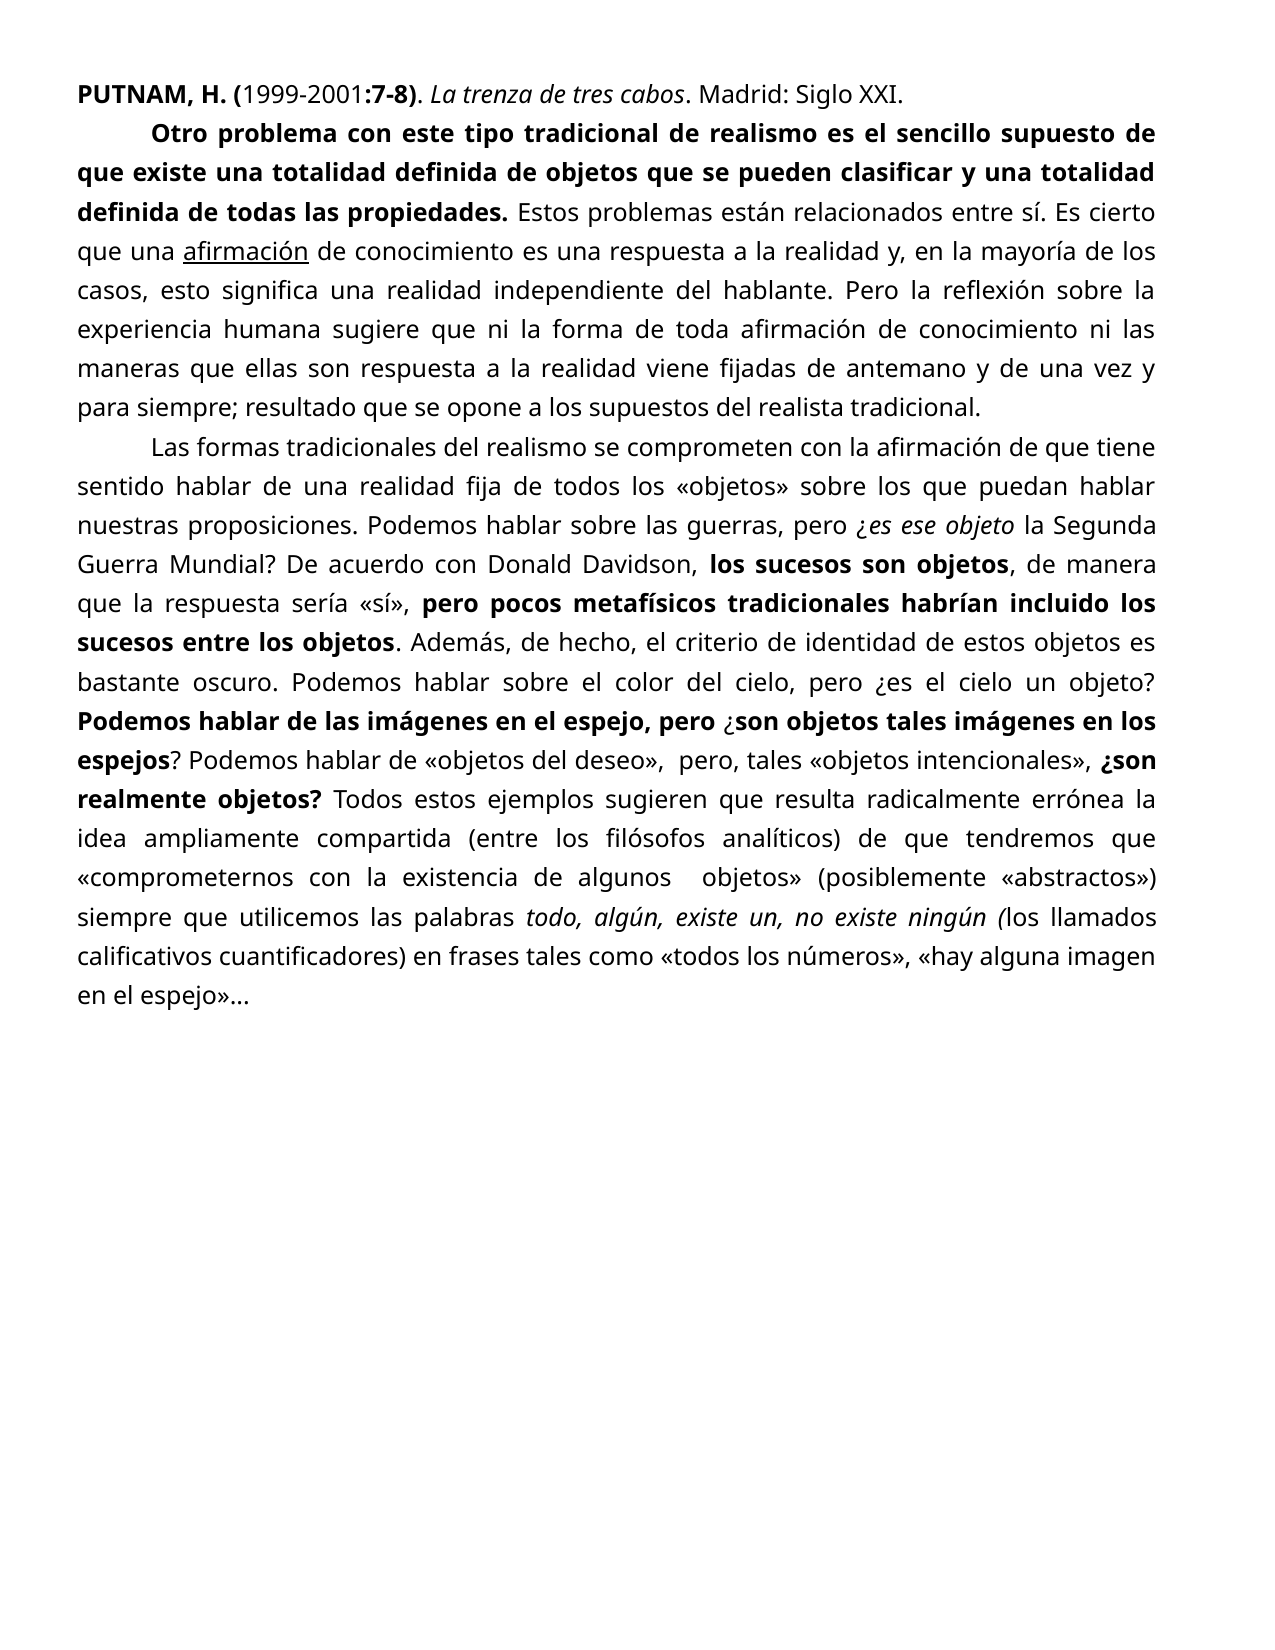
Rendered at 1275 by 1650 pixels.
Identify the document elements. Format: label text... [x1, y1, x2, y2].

text Las formas tradicionales del realismo se comprometen con la afirmación de que tiene sentido hablar de una realidad fija de todos los «objetos» sobre los que puedan hablar nuestras proposiciones. Podemos hablar sobre las guerras, pero ¿es ese objeto la Segunda Guerra Mundial? De acuerdo con Donald Davidson, los sucesos son objetos, de manera que la respuesta sería «sí», pero pocos metafísicos tradicionales habrían incluido los sucesos entre los objetos. Además, de hecho, el criterio de identidad de estos objetos es bastante oscuro. Podemos hablar sobre el color del cielo, pero ¿es el cielo un objeto? Podemos hablar de las imágenes en el espejo, pero ¿son objetos tales imágenes en los espejos? Podemos hablar de «objetos del deseo», pero, tales «objetos intencionales», ¿son realmente objetos? Todos estos ejemplos sugieren que resulta radicalmente errónea la idea ampliamente compartida (entre los filósofos analíticos) de que tendremos que «comprometernos con la existencia de algunos objetos» (posiblemente «abstractos») siempre que utilicemos las palabras todo, algún, existe un, no existe ningún (los llamados calificativos cuantificadores) en frases tales como «todos los números», «hay alguna imagen en el espejo»... [77, 429, 1157, 1012]
text Otro problema con este tipo tradicional de realismo es el sencillo supuesto de que existe una totalidad definida de objetos que se pueden clasificar y una totalidad definida de todas las propiedades. Estos problemas están relacionados entre sí. Es cierto que una afirmación de conocimiento es una respuesta a la realidad y, en la mayoría de los casos, esto significa una realidad independiente del hablante. Pero la reflexión sobre la experiencia humana sugiere que ni la forma de toda afirmación de conocimiento ni las maneras que ellas son respuesta a la realidad viene fijadas de antemano y de una vez y para siempre; resultado que se opone a los supuestos del realista tradicional. [77, 116, 1157, 424]
text PUTNAM, H. (1999-2001:7-8). La trenza de tres cabos. Madrid: Siglo XXI. [77, 77, 1157, 111]
